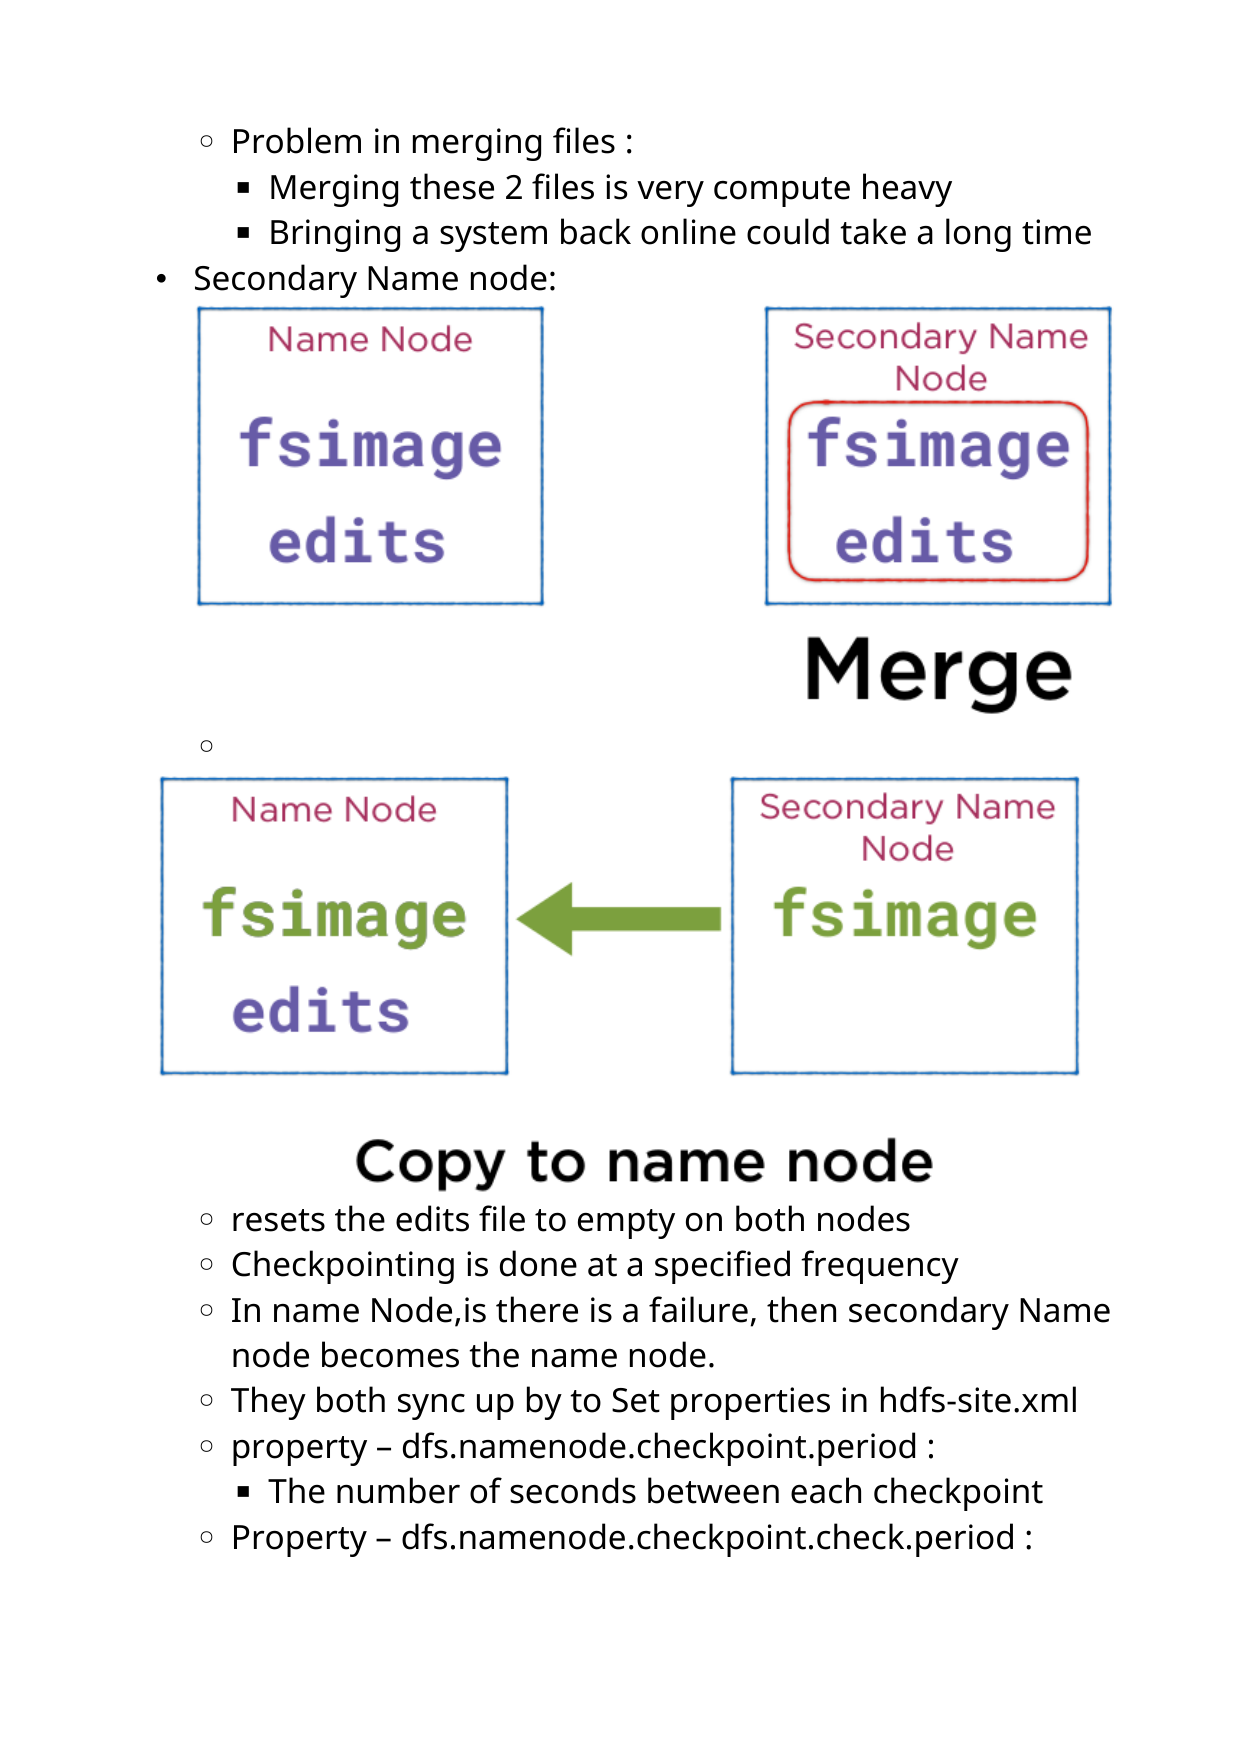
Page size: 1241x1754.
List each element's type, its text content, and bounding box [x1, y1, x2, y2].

list The number of seconds between each checkpoint [231, 1468, 1122, 1513]
list They both sync up by to Set properties in hdfs-site.xml [193, 1377, 1122, 1423]
picture [155, 768, 1085, 1196]
list Merging these 2 files is very compute heavy [231, 163, 1122, 209]
list Problem in merging files : [193, 118, 1122, 163]
list property – dfs.namenode.checkpoint.period : [193, 1423, 1122, 1468]
list In name Node,is there is a failure, then secondary Name node becomes the name node. [193, 1286, 1122, 1377]
list Property – dfs.namenode.checkpoint.check.period : [193, 1513, 1122, 1559]
picture [192, 299, 1122, 724]
list Checkpointing is done at a specified frequency [193, 1241, 1122, 1286]
list resets the edits file to empty on both nodes [193, 769, 1122, 1241]
list Bringing a system back online could take a long time [231, 209, 1122, 254]
list Secondary Name node: [156, 254, 1122, 300]
